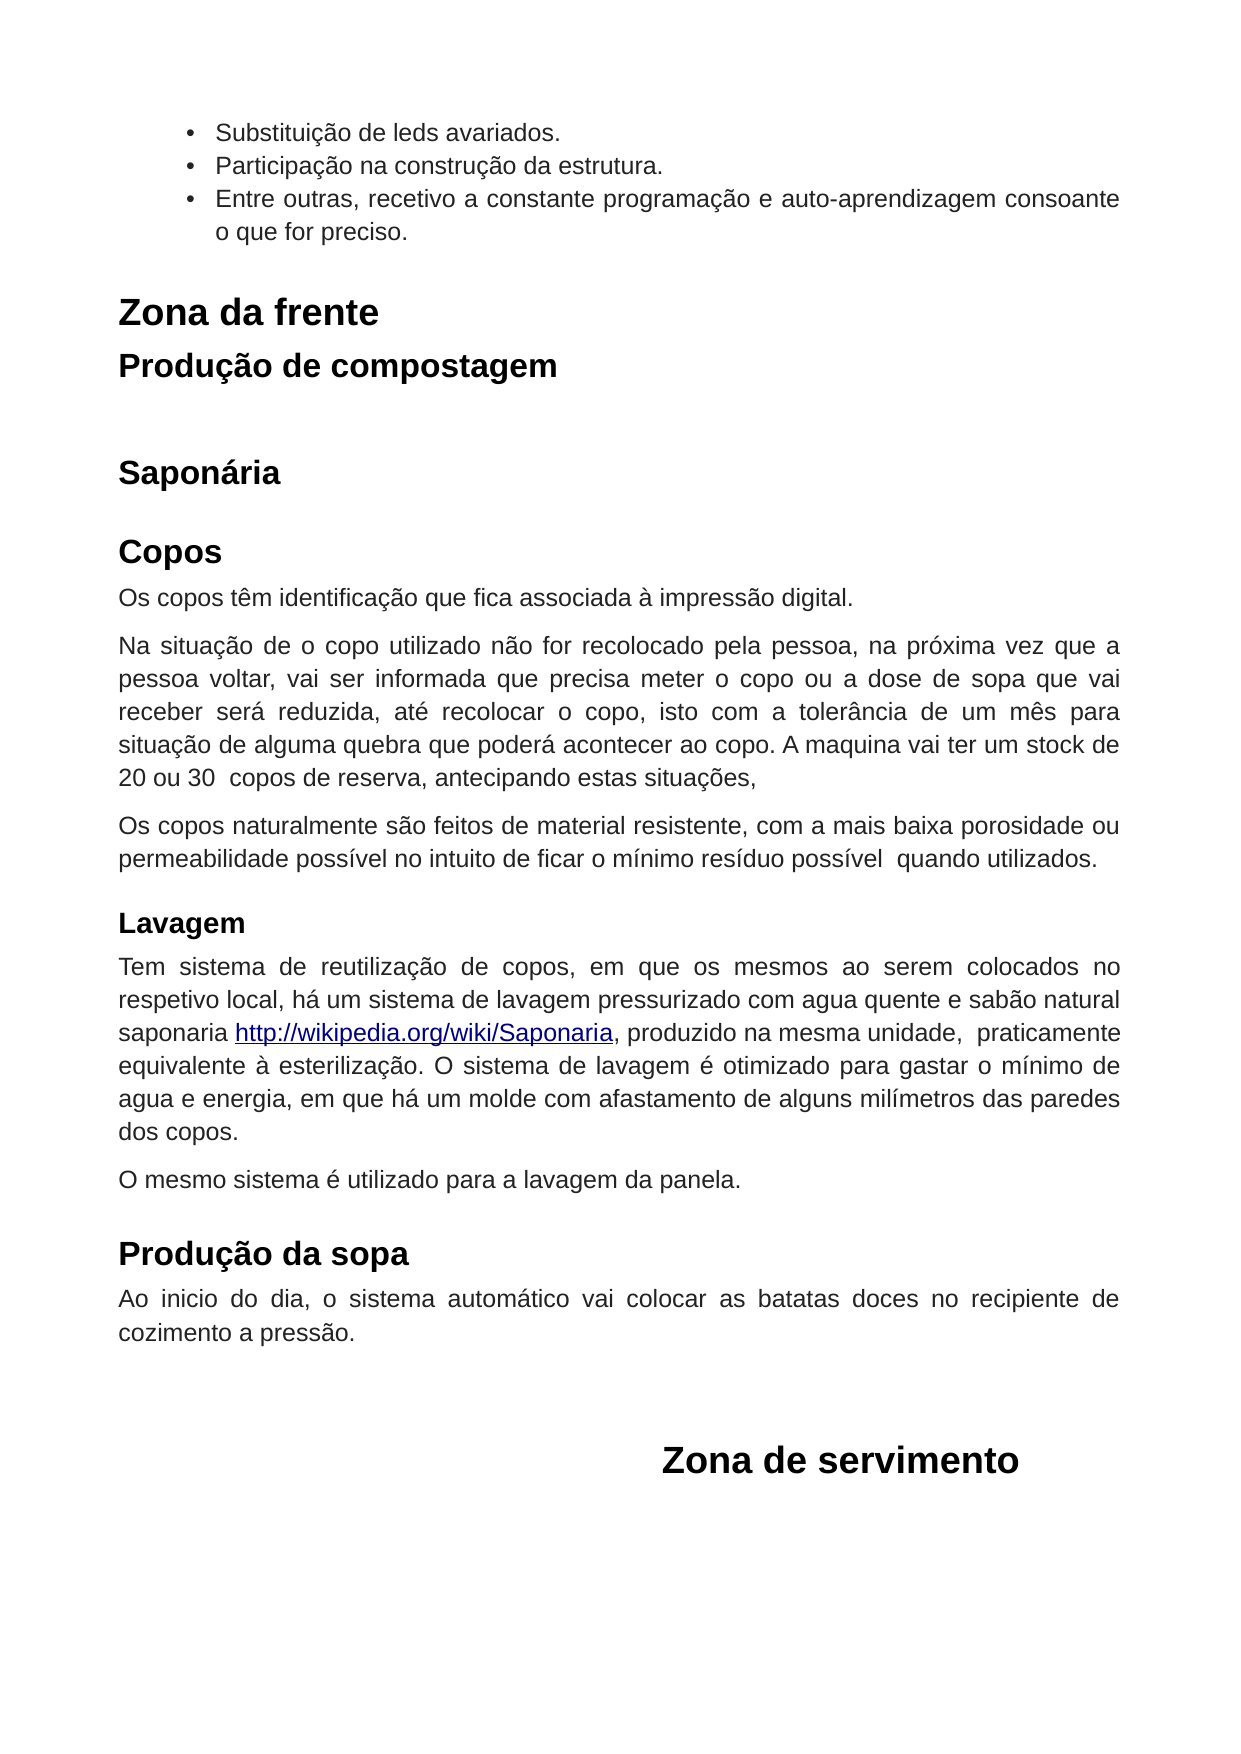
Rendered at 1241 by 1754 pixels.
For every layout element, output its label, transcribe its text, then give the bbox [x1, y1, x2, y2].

list Substituição de leds avariados. [186, 118, 1122, 147]
text Saponária [118, 452, 1122, 491]
subtitle Zona da frente [118, 290, 1122, 333]
subtitle Lavagem [118, 906, 1122, 940]
subtitle Zona de servimento [118, 1438, 1122, 1481]
text O mesmo sistema é utilizado para a lavagem da panela. [118, 1165, 1122, 1194]
text Na situação de o copo utilizado não for recolocado pela pessoa, na próxima vez que a pessoa voltar, vai ser informada que precisa meter o copo ou a dose de sopa que vai receber será reduzida, até recolocar o copo, isto com a tolerância de um mês para situação de alguma quebra que poderá acontecer ao copo. A maquina vai ter um stock de 20 ou 30 copos de reserva, antecipando estas situações, [118, 631, 1122, 792]
subtitle Copos [118, 532, 1122, 571]
subtitle Produção da sopa [118, 1233, 1122, 1272]
text Os copos têm identificação que fica associada à impressão digital. [118, 583, 1122, 612]
text Tem sistema de reutilização de copos, em que os mesmos ao serem colocados no respetivo local, há um sistema de lavagem pressurizado com agua quente e sabão natural saponaria http://wikipedia.org/wiki/Saponaria, produzido na mesma unidade, praticamente equivalente à esterilização. O sistema de lavagem é otimizado para gastar o mínimo de agua e energia, em que há um molde com afastamento de alguns milímetros das paredes dos copos. [118, 952, 1122, 1146]
text Os copos naturalmente são feitos de material resistente, com a mais baixa porosidade ou permeabilidade possível no intuito de ficar o mínimo resíduo possível quando utilizados. [118, 811, 1122, 872]
list Entre outras, recetivo a constante programação e auto-aprendizagem consoante o que for preciso. [186, 184, 1122, 246]
list Participação na construção da estrutura. [186, 151, 1122, 180]
text Produção de compostagem [118, 346, 1122, 384]
text Ao inicio do dia, o sistema automático vai colocar as batatas doces no recipiente de cozimento a pressão. [118, 1284, 1122, 1346]
